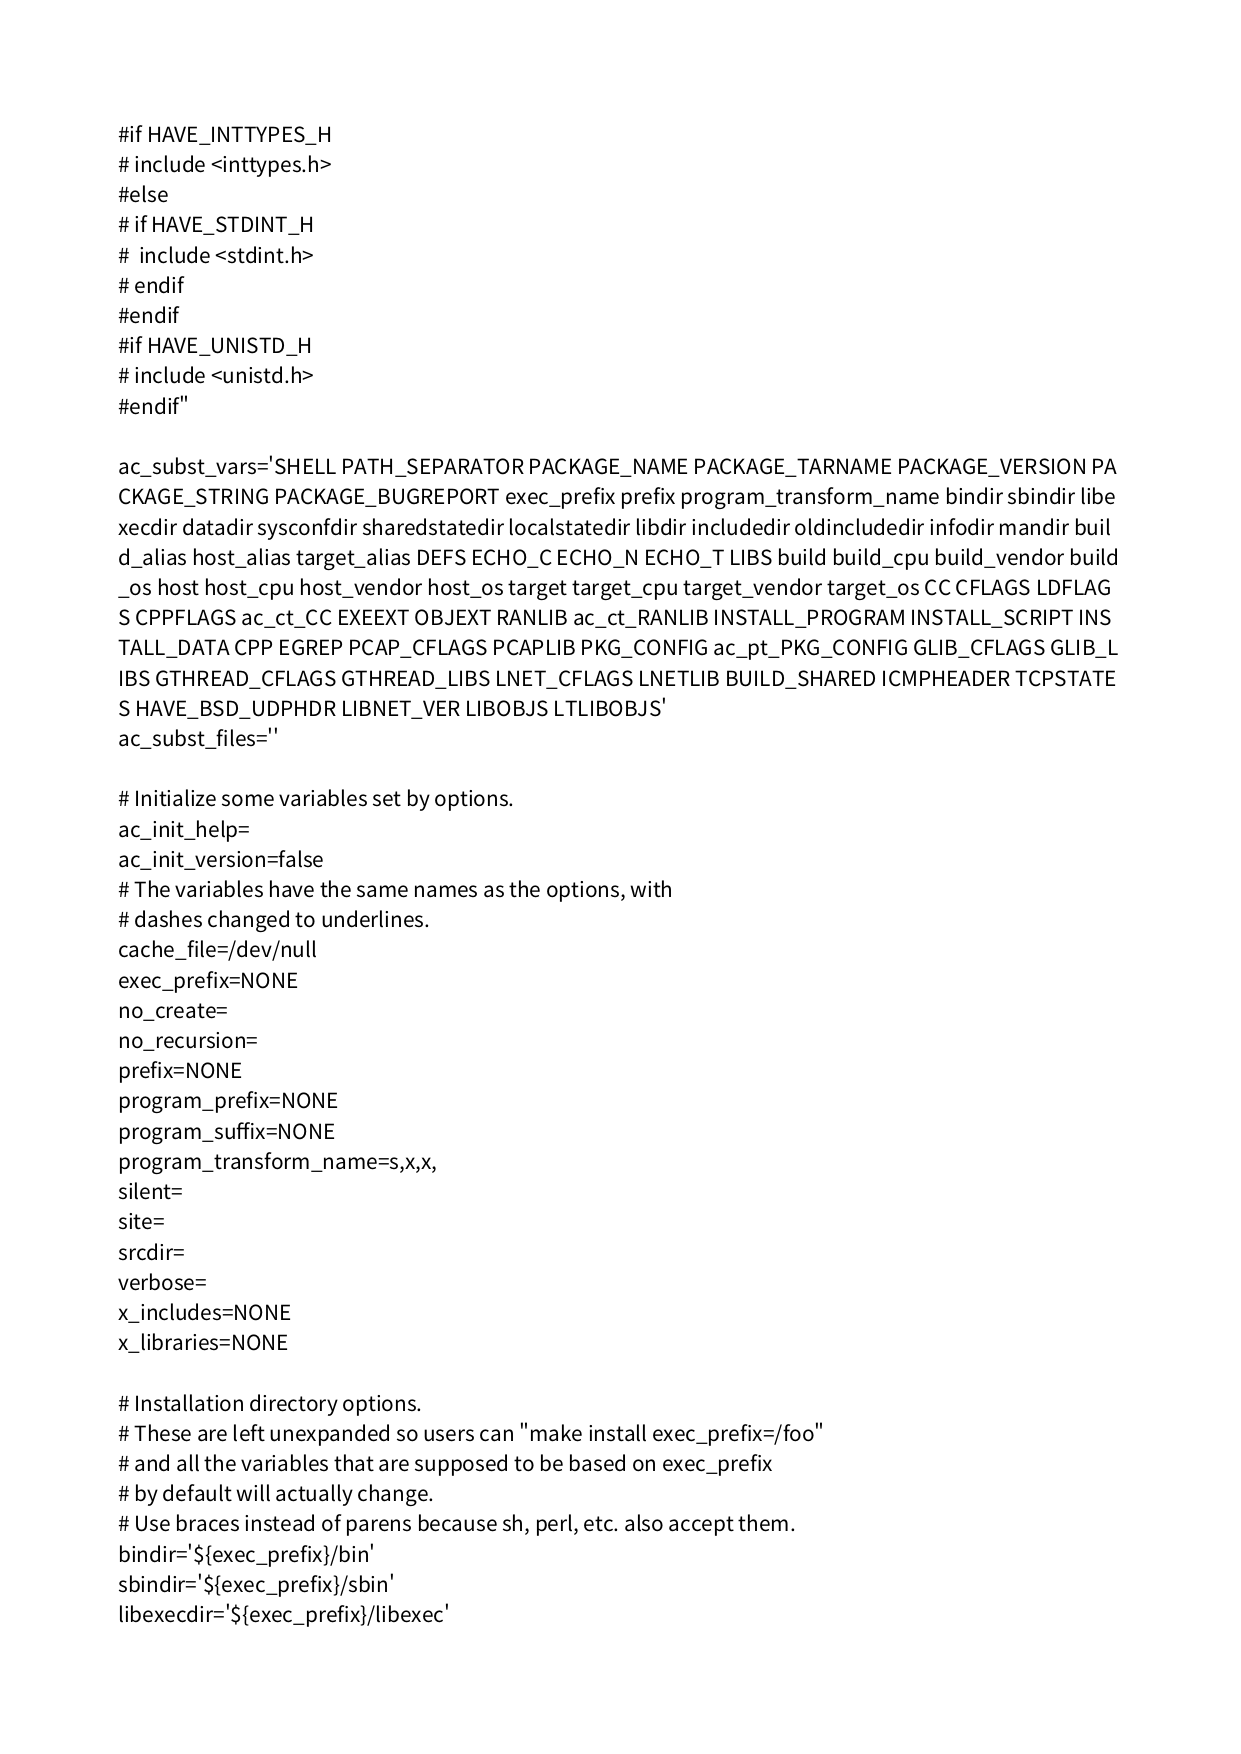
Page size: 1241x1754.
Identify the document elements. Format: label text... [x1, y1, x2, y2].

text #endif" [118, 390, 1122, 420]
text program_transform_name=s,x,x, [118, 1145, 1122, 1175]
text no_create= [118, 994, 1122, 1024]
text # and all the variables that are supposed to be based on exec_prefix [118, 1447, 1122, 1477]
text # Installation directory options. [118, 1387, 1122, 1417]
text # dashes changed to underlines. [118, 903, 1122, 934]
text program_suffix=NONE [118, 1115, 1122, 1145]
text # by default will actually change. [118, 1477, 1122, 1508]
text x_libraries=NONE [118, 1326, 1122, 1357]
text cache_file=/dev/null [118, 934, 1122, 964]
text verbose= [118, 1266, 1122, 1296]
text # Use braces instead of parens because sh, perl, etc. also accept them. [118, 1508, 1122, 1538]
text srcdir= [118, 1236, 1122, 1266]
text # The variables have the same names as the options, with [118, 873, 1122, 903]
text # include <stdint.h> [118, 239, 1122, 269]
text x_includes=NONE [118, 1296, 1122, 1326]
text silent= [118, 1175, 1122, 1206]
text prefix=NONE [118, 1054, 1122, 1085]
text site= [118, 1206, 1122, 1236]
text # endif [118, 269, 1122, 299]
text #if HAVE_UNISTD_H [118, 329, 1122, 360]
text ac_init_version=false [118, 843, 1122, 873]
text libexecdir='${exec_prefix}/libexec' [118, 1598, 1122, 1628]
text # These are left unexpanded so users can "make install exec_prefix=/foo" [118, 1417, 1122, 1447]
text sbindir='${exec_prefix}/sbin' [118, 1568, 1122, 1598]
text ac_subst_vars='SHELL PATH_SEPARATOR PACKAGE_NAME PACKAGE_TARNAME PACKAGE_VERSION PACKAGE_STRING PACKAGE_BUGREPORT exec_prefix prefix program_transform_name bindir sbindir libexecdir datadir sysconfdir sharedstatedir localstatedir libdir includedir oldincludedir infodir mandir build_alias host_alias target_alias DEFS ECHO_C ECHO_N ECHO_T LIBS build build_cpu build_vendor build_os host host_cpu host_vendor host_os target target_cpu target_vendor target_os CC CFLAGS LDFLAGS CPPFLAGS ac_ct_CC EXEEXT OBJEXT RANLIB ac_ct_RANLIB INSTALL_PROGRAM INSTALL_SCRIPT INSTALL_DATA CPP EGREP PCAP_CFLAGS PCAPLIB PKG_CONFIG ac_pt_PKG_CONFIG GLIB_CFLAGS GLIB_LIBS GTHREAD_CFLAGS GTHREAD_LIBS LNET_CFLAGS LNETLIB BUILD_SHARED ICMPHEADER TCPSTATES HAVE_BSD_UDPHDR LIBNET_VER LIBOBJS LTLIBOBJS' [118, 450, 1122, 722]
text #else [118, 178, 1122, 209]
text program_prefix=NONE [118, 1085, 1122, 1115]
text ac_subst_files='' [118, 722, 1122, 752]
text # include <inttypes.h> [118, 148, 1122, 178]
text # Initialize some variables set by options. [118, 783, 1122, 813]
text # include <unistd.h> [118, 360, 1122, 390]
text # if HAVE_STDINT_H [118, 209, 1122, 239]
text no_recursion= [118, 1024, 1122, 1054]
text #endif [118, 299, 1122, 329]
text #if HAVE_INTTYPES_H [118, 118, 1122, 148]
text ac_init_help= [118, 813, 1122, 843]
text bindir='${exec_prefix}/bin' [118, 1538, 1122, 1568]
text exec_prefix=NONE [118, 964, 1122, 994]
